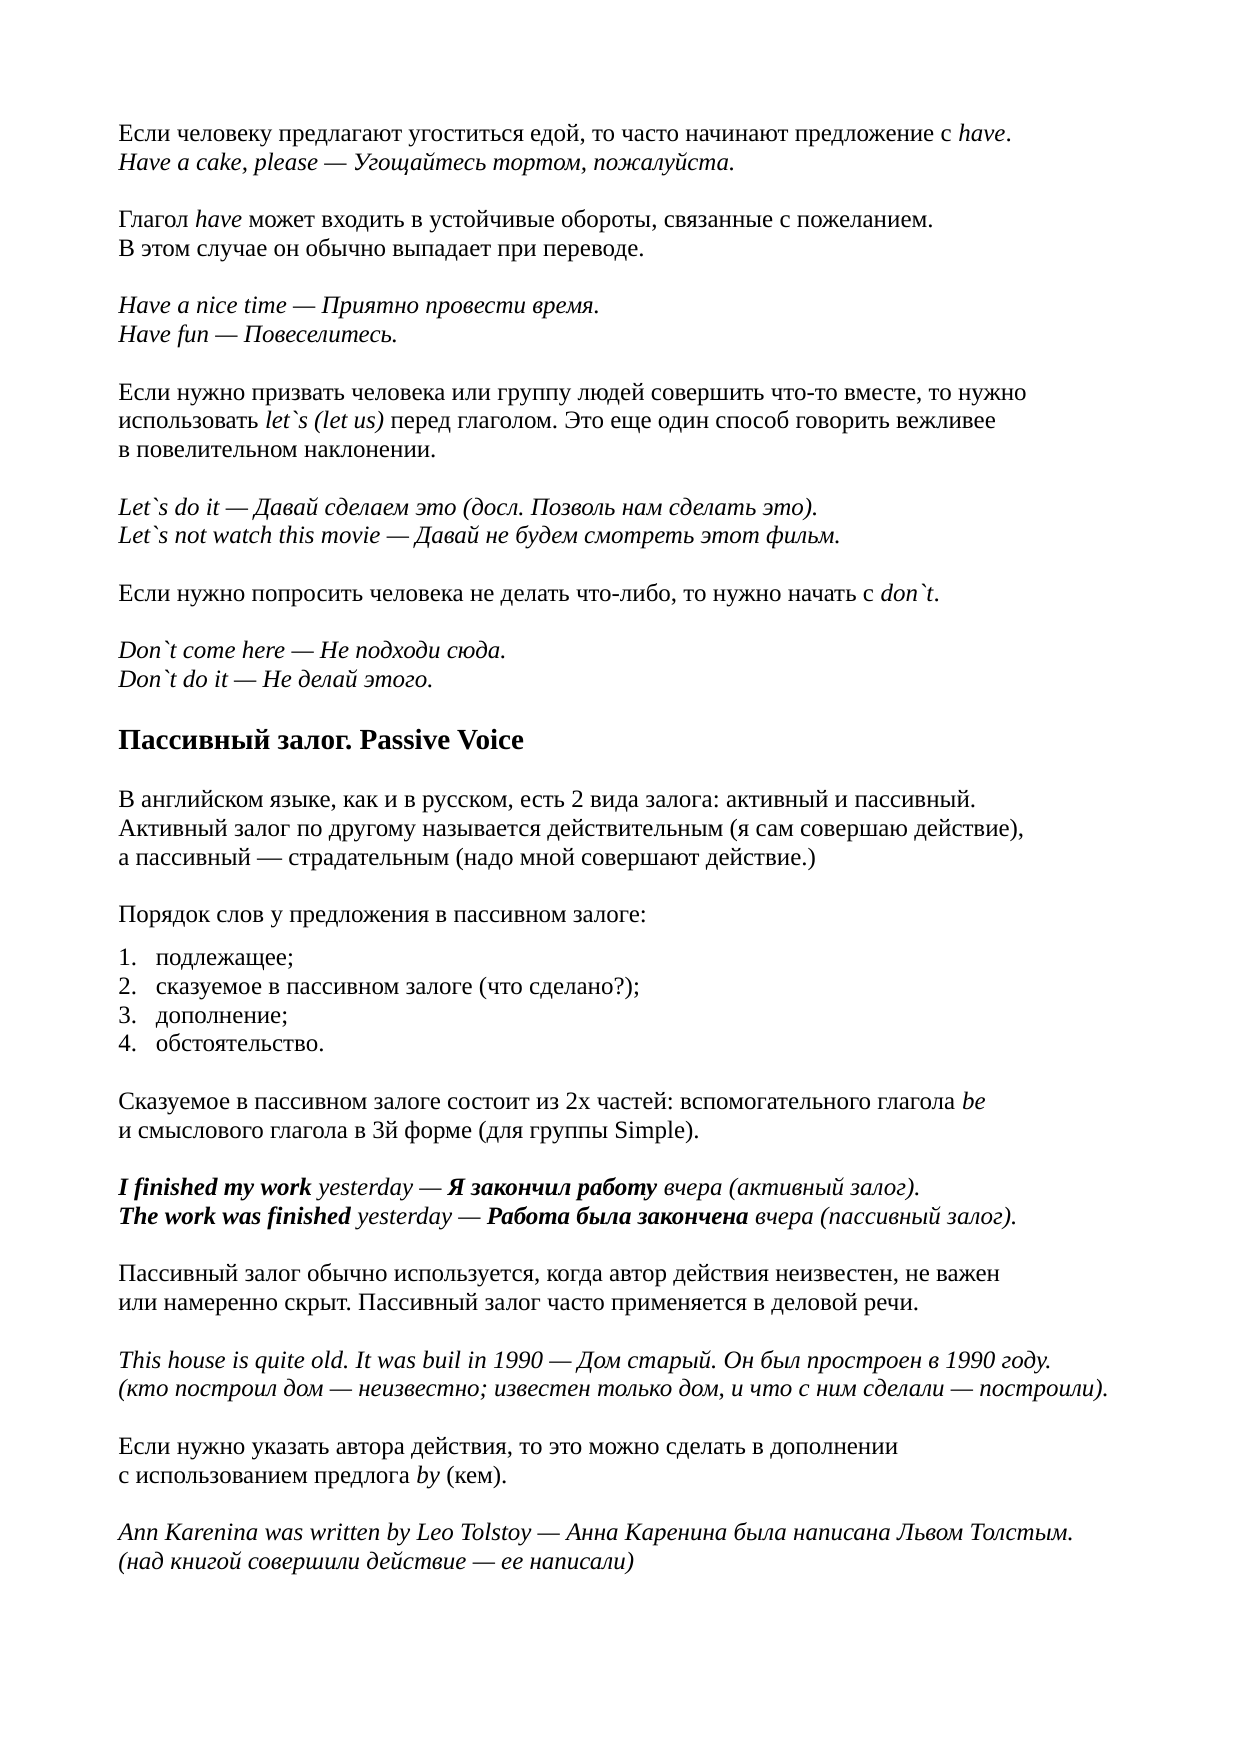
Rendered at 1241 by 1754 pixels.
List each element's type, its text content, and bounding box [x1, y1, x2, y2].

text Don`t do it — Не делай этого. [118, 664, 1122, 693]
text В английском языке, как и в русском, есть 2 вида залога: активный и пассивный. [118, 784, 1122, 813]
text Пассивный залог. Passive Voice [118, 722, 1122, 755]
text Ann Karenina was written by Leo Tolstoy — Анна Каренина была написана Львом Толстым. [118, 1517, 1122, 1546]
list сказуемое в пассивном залоге (что сделано?); [118, 971, 1122, 1000]
text Если нужно призвать человека или группу людей совершить что-то вместе, то нужно использовать let`s (let us) перед глаголом. Это еще один способ говорить вежливее [118, 377, 1122, 434]
text или намеренно скрыт. Пассивный залог часто применяется в деловой речи. [118, 1287, 1122, 1316]
text Сказуемое в пассивном залоге состоит из 2х частей: вспомогательного глагола be [118, 1086, 1122, 1115]
text и смыслового глагола в 3й форме (для группы Simple). [118, 1115, 1122, 1143]
text Если человеку предлагают угоститься едой, то часто начинают предложение с have. [118, 118, 1122, 147]
text Если нужно попросить человека не делать что-либо, то нужно начать с don`t. [118, 578, 1122, 607]
list подлежащее; [118, 942, 1122, 971]
text Let`s do it — Давай сделаем это (досл. Позволь нам сделать это). [118, 492, 1122, 521]
text а пассивный — страдательным (надо мной совершают действие.) [118, 842, 1122, 870]
text Если нужно указать автора действия, то это можно сделать в дополнении [118, 1431, 1122, 1460]
text I finished my work yesterday — Я закончил работу вчера (активный залог). [118, 1172, 1122, 1201]
text (над книгой совершили действие — ее написали) [118, 1546, 1122, 1575]
text Глагол have может входить в устойчивые обороты, связанные с пожеланием. [118, 204, 1122, 233]
list дополнение; [118, 1000, 1122, 1028]
text The work was finished yesterday — Работа была закончена вчера (пассивный залог). [118, 1201, 1122, 1230]
text В этом случае он обычно выпадает при переводе. [118, 233, 1122, 262]
text (кто построил дом — неизвестно; известен только дом, и что с ним сделали — построили). [118, 1373, 1122, 1402]
text Активный залог по другому называется действительным (я сам совершаю действие), [118, 813, 1122, 842]
list обстоятельство. [118, 1028, 1122, 1057]
text Don`t come here — Не подходи сюда. [118, 636, 1122, 664]
text Let`s not watch this movie — Давай не будем смотреть этот фильм. [118, 521, 1122, 549]
text Have a cake, please — Угощайтесь тортом, пожалуйста. [118, 147, 1122, 176]
text Have fun — Повеселитесь. [118, 319, 1122, 348]
text Порядок слов у предложения в пассивном залоге: [118, 899, 1122, 928]
text Have a nice time — Приятно провести время. [118, 291, 1122, 319]
text This house is quite old. It was buil in 1990 — Дом старый. Он был простроен в 1990 году. [118, 1345, 1122, 1373]
text Пассивный залог обычно используется, когда автор действия неизвестен, не важен [118, 1258, 1122, 1287]
text в повелительном наклонении. [118, 434, 1122, 463]
text с использованием предлога by (кем). [118, 1460, 1122, 1488]
